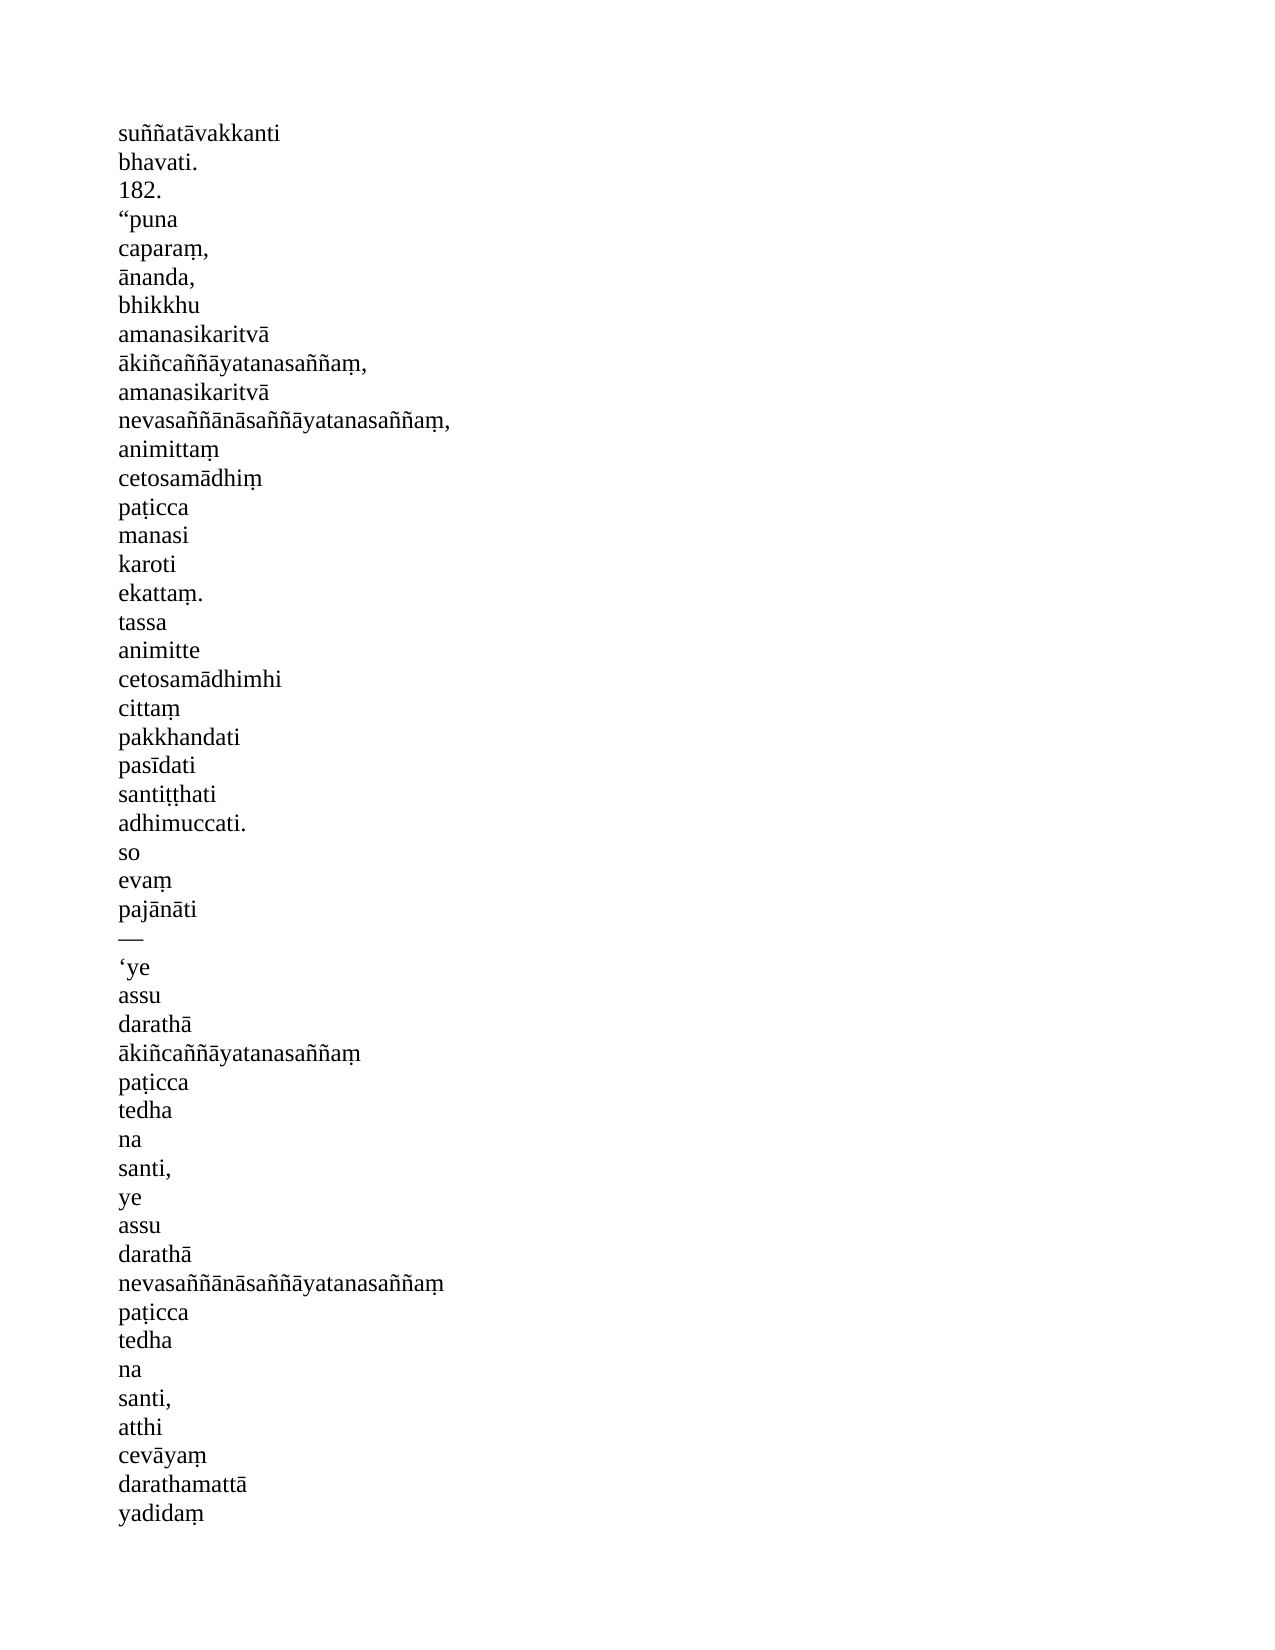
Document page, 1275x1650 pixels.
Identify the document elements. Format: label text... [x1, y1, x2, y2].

text cittaṃ [118, 693, 1157, 722]
text darathā [118, 1239, 1157, 1268]
text cetosamādhimhi [118, 664, 1157, 693]
text adhimuccati. [118, 808, 1157, 837]
text na [118, 1124, 1157, 1153]
text ākiñcaññāyatanasaññaṃ [118, 1038, 1157, 1067]
text ye [118, 1182, 1157, 1211]
text cetosamādhiṃ [118, 463, 1157, 492]
text nevasaññānāsaññāyatanasaññaṃ [118, 1268, 1157, 1297]
text amanasikaritvā [118, 377, 1157, 406]
text paṭicca [118, 492, 1157, 521]
text nevasaññānāsaññāyatanasaññaṃ, [118, 406, 1157, 434]
text cevāyaṃ [118, 1441, 1157, 1469]
text assu [118, 1211, 1157, 1239]
text ‘ye [118, 952, 1157, 981]
text santi, [118, 1383, 1157, 1412]
text evaṃ [118, 866, 1157, 894]
text paṭicca [118, 1297, 1157, 1326]
text bhavati. [118, 147, 1157, 176]
text suññatāvakkanti [118, 118, 1157, 147]
text pakkhandati [118, 722, 1157, 751]
text amanasikaritvā [118, 319, 1157, 348]
text tassa [118, 607, 1157, 636]
text animittaṃ [118, 434, 1157, 463]
text “puna [118, 204, 1157, 233]
text tedha [118, 1096, 1157, 1124]
text na [118, 1354, 1157, 1383]
text so [118, 837, 1157, 866]
text darathamattā [118, 1469, 1157, 1498]
text santi, [118, 1153, 1157, 1182]
text ānanda, [118, 262, 1157, 291]
text yadidaṃ [118, 1498, 1157, 1527]
text atthi [118, 1412, 1157, 1441]
text manasi [118, 521, 1157, 549]
text animitte [118, 636, 1157, 664]
text bhikkhu [118, 291, 1157, 319]
text ākiñcaññāyatanasaññaṃ, [118, 348, 1157, 377]
text 182. [118, 176, 1157, 204]
text santiṭṭhati [118, 779, 1157, 808]
text ekattaṃ. [118, 578, 1157, 607]
text pajānāti [118, 894, 1157, 923]
text caparaṃ, [118, 233, 1157, 262]
text — [118, 923, 1157, 952]
text paṭicca [118, 1067, 1157, 1096]
text pasīdati [118, 751, 1157, 779]
text darathā [118, 1009, 1157, 1038]
text tedha [118, 1326, 1157, 1354]
text karoti [118, 549, 1157, 578]
text assu [118, 981, 1157, 1009]
